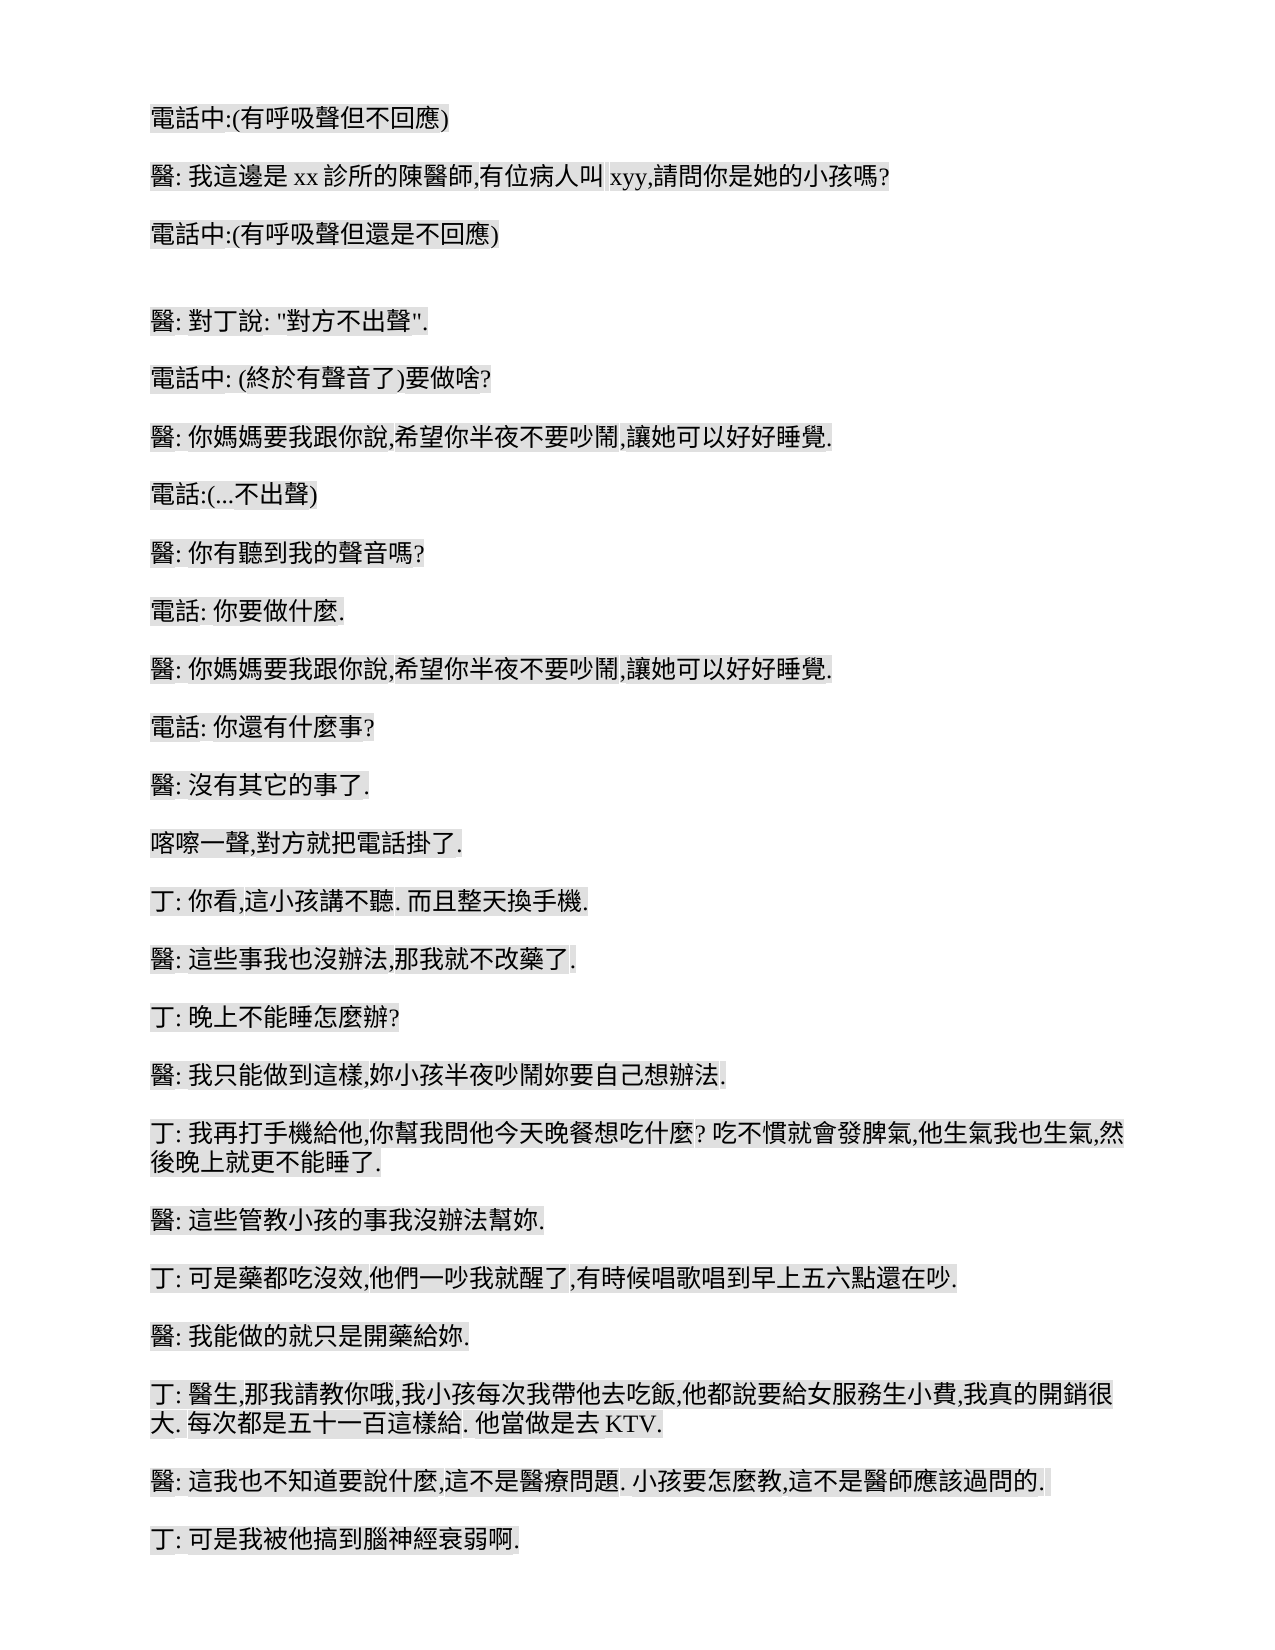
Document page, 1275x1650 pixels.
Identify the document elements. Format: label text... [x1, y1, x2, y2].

text 對於在台灣當精神科開業醫這樣一種幾乎完全不用大腦而只需要忍耐的工作,有時我都不知道該說害怕或無奈了,也許害怕的成份居多. 理性上任何難題我都很喜歡處理,越難越好,但如果你要處理的都是一些根本不是問題的問題,或是根本無法用理性來處理的問題或甚至對方只是把你當成藥頭,那真的很挫折. 十個病人之中,大約有六七個是這樣的一些 "病人",跟醫院的專業就診型態真是差很多. 當然不是全部或大多數的病人都這樣,也許只是少數,但一個少數往往就能讓你頭痛欲裂. 病患乙: 醫師,怎麼辦,我完蛋了. 醫: 我不是前天才開一個月的藥給妳,怎麼又來了? 乙: 你那個藥害我得了高血壓. 醫:(...無奈,我知道又要展開一場冗長而反覆且毫無意義的對話了) 怎麼說呢? 乙: 我昨天去買菜,跟那個賣菜的在聊天,她說人到五十歲就會有十個有八個有高血壓. 我一聽嚇死了,賣菜的很好心還給我兩排降血壓的藥. 醫: 妳過去有高血壓嗎? 乙: 沒有啊. 醫: 那麼高血壓不會在一天內形成. 妳有量嗎? 乙: 我有量啊,但我的血壓計是電子的不準. 醫: 妳血壓多少? 乙: 130/70 醫: 這樣很正常啊. 乙: 但是我擔心我有高血壓怎麼辦? 醫: 妳如果擔心就每天量個幾次血壓,然後量個兩三周記錄下來拿來給我看. 乙: 那我不就死定了我還等兩三周. 我昨天晚上就努力要找到你的電話,我要掛急診. 醫: 診所沒有在看急診. 乙: 那怎麼辦? 那我死定了. 醫: 妳沒有高血壓,如果不放心就每天量個幾次血壓,然後量個兩三周記錄下來給我看. 乙: 賣菜的很好心,我就把他給我的降血壓藥吃了,頭很暈,但是血壓真的有降了. 我在想頭暈是不是吃妳的藥引起的? 你看怎麼辦? 醫: 我說過了啊, 妳沒有高血壓,如果不放心就每天量個幾次血壓,然後量個兩三周記錄下來給我看. 乙:那我要不要先吃一些預防,萬一等血壓真的高起來就太遲了. 醫: 不需要吃藥去預防一個都還不存在的病,妳過去如果沒有高血壓,現在也沒有血壓高,為什麼要預防? 乙: 那你只會這樣說,你要幫我開降血壓藥啊. 醫: (....無言,頭開始痛) 乙: 還是妳也開賣菜的這種藥給我好了,妳要不要幫我看一下這個藥品質好不好. 醫: 我沒必要看賣菜的藥,因為妳根本不需要吃藥. 乙: 不吃藥怎麼行呢? 那萬一血壓高起來怎麼辦? 醫: 妳沒有高血壓,如果不放心就每天量個幾次血壓,然後量個兩三周記錄下來給我看. 乙: 可是,賣菜的說要先預防. 說不預防等它高起來就太慢了. 醫: 賣菜的是醫生嗎? 乙: 不是啊. 所以我來問你啊. 醫: 我已經說個很多次了,妳沒有高血壓,如果不放心就每天量個幾次血壓,然後量個兩三周記錄下來給我看. 乙: 那我該怎麼辦? 就這樣等死嗎? 醫: 妳沒有高血壓,如果不放心就每天量個幾次血壓,然後量個兩三周記錄下來給我看. 乙: 那你要幫我檢查啊. 醫: 我已經破例讓妳驗了許多次血,不要再驗了,妳每次的血液檢查報告都是滿分,非常健康,不像我都是滿江紅. 乙: 不然你開一些感冒藥讓我預防一下. 醫: 妳沒有感冒為什麼要吃感冒藥. 乙: 我要先預防啊. 醫: 感冒藥只能退燒止痛,無法預防感冒. 乙: 那我萬一得高血壓怎麼辦. 醫: 妳沒有高血壓,如果不放心就每天量個幾次血壓,然後量個兩三周記錄下來給我看. 乙: 那我怎麼辦呢? 不能就這樣等死啊,還好那個賣菜的有提醒我,你現在又跟她講的不一樣,那我該聽誰的? 醫: 妳要聽誰的我沒意見,我已經講很多遍了. 妳沒有高血壓,如果不放心就每天量個幾次血壓,然後量個兩三周記錄下來給我看. 乙: 可是這樣量會準嗎? 醫: 為什麼會不準? 乙: 怕萬一血壓計不準啊. 醫:(....無言) 乙: 你幫我看賣菜給我的藥,她給我兩種,說要搭配著吃,你看我一天要吃幾顆比較好. 醫: (...越來越無奈)我已經告訴妳怎麼做了,妳不需要吃藥,因為妳沒有高血壓,如果不放心就每天量個幾次血壓,然後量個兩三周記錄下來給我看. 乙: 妳看這一排紅色的是什麼樣的血壓藥,適不適合多吃. 醫: 妳是希望我跟妳說什麼呢? 乙: 我不能就這樣不管血壓高起來啊. 醫: 我不道怎麼表達了. 妳聽懂我在說什麼嗎? 乙: 懂啊,我又不是神經病怎麼會不懂. 你叫我不用管它有沒有高血壓就放著不用管. 醫: 我不是這個意思,我是說妳如果從來都沒有高血壓,現在也看不出血壓有高的跡象,為什麼要吃別人給妳的什麼降血壓呢? 乙: 我也知道賣菜的不是醫生,所我來找你開藥啊. 醫: (...無奈)妳是希望我做什麼? 乙: 我怎麼知道,你是醫生啊,賣菜的藥你又說不好,叫你開給我你又不要,那我怎麼辦? 我很忙,沒時間多說了,藥趕快開一開給我. 醫: (....努力忍耐再說一遍)我說過很多遍了,妳沒有高血壓,如果不放心就每天量個幾次血壓,然後量個兩三周記錄下來給我看. 如果真的有血壓問題我再開藥給你. 乙: 如果到時候真的有血壓高,腦已經傷到了,你要負責嗎? 醫: 如果妳不相信我說的,那妳為什麼不去給別的醫生看呢? 乙: 有啊,我看過好多醫師,他們都開一大堆藥給我,只有你最好笑,怎麼一直叫我不要吃藥? 你都不用做生意嗎? 醫: 我們已經講了半小時,妳去退掛號,我不開降血壓的藥給妳. 乙: 那血壓高起來怎麼辦? 你看我手臂上有一些紅疹,是不是血壓高引起的? 醫: 不是,夏天時皮膚上出幾個疹子很正常. 乙:那高血壓會引起什麼症狀? 醫: 是不是等妳真的有高血壓再說. 乙: 你要先跟我說有哪些症狀,我才有個心理準備. 醫: 現在妳最好的作法就是根本不要去擔心高血壓的問題. 乙: 那我過兩天去菜市場如果又遇到那個賣菜的我要怎麼說? 醫: (...無言,頭痛欲裂,一補尿快爆炸,心裏想我賺這個真的每一塊錢都是血汗錢,實在有夠痛苦)妳就說妳沒有高血壓. 乙: 那像我現在頭有點暈暈的,在你們醫學上來看是低血壓或高血壓? 醫: 我們是不是就講到這裏,妳去退掛號吧. 乙: 你再幫我量個血壓. 醫: 剛才不是幫妳量過了? 很正常啊. 乙: 那是剛才量的,現在可能又不一樣了. 醫: 好吧.我再幫妳量. 醫: 115/75 乙:哇!怎麼比剛才高?才幾分鐘就高出5!!你還說正常. 醫: 這樣的數值都在正常範圍. 乙: 那你覺得我要不要有時候血壓高就給它吃一顆賣菜給我的藥. 醫: 妳要怎麼吃藥我沒辦法干涉,但我已經講過很多遍. 妳沒有高血壓,如果不放心就每天量個幾次血壓,然後量個兩三周記錄下來給我看. 如果真的有高血壓,我再幫妳治療. 就這樣一直反覆講....好不容易講到第二個病人在催了. 於是丙進來了. 丙: 沒效啦,都不能睡. 你也開好一點的藥給我啊. 醫: 大約能睡幾個小時? 丙: 睡到中午才起來. 醫: 那你是幾點睡? 丙: 12點就去睡了. 醫: 所以你每天睡12個小時? 丙: 都不能睡,藥再加強一些,多給我幾顆. 醫: 睡12小時還不夠嗎? 丙: 夠啊,但是白天都睡不著. 醫: 為什麼白天也要睡. 丙: 閒閒沒事做你要我眼睛睜大大做什麼?恁爸有空當然就睡覺啊. 醫: 那你都不要上班嗎? 丙: 上班? 幹! 恁爸半夜兄弟如果打電話來叫再睏也要起來. 醫: 半夜起來做什麼? 丙: 喬事情啊. 醫: 那我就不改藥了,不用再加量. 丙: 你開一天兩顆不夠我吃啦. 一個月份我五天就吃完了. 醫: 如果你要這樣吃藥,那我沒辦法開給你. 丙: 有時候下面細漢仔要,我也分給他們吃. 醫: 藥不能拿給別人吃. 丙: 嘿嘿嘿,伊娘咧,大家沒藥都要來跟我拿. 醫: 你要再等18天後才能再來拿藥. 我不能開給你. 丙: 你要一天開10顆我才夠吃. 醫: 這種藥我建議頂多一天吃兩顆. 丙: 幹依娘兩顆不夠我塞牙縫. 醫: 你另請高明. 我只能開這樣的劑量. 丙: 那我自費好了,你是要講這個吧. 看多少錢你說. 醫: 自費我也不會開給你,不是錢的問題. 丙: 那我這陣子沒事情喬,不睡覺是要幹什麼? 要我去給鬼幹嗎? 醫: 我只能照醫療的常規開藥,不可能多開. 丙: 算了算了,兩顆就兩顆. 醫: 兩顆我也不能開,因為你還有兩個多禮拜的藥. 丙: 我不是說分給別人吃了,而且我有時候一次就給它吃10顆. 我七仔(馬子)說,哦,你足勇ㄟ呢~ 吃藥吃這麼多還這麼硬,依娘咧,身體都壞了了了還硬. 醫: 你去退掛號. 丙: 我人都來了,不然你也開幾顆胃藥給我,每天肚子當酒桶. ...好不容易又看完了一個病人. 下一個換丁. 丁: 還是都不能睡怎麼辦? 醫: 這個藥沒效嗎? 丁: 沒有效,半夜還是會起來. 醫: 半夜自己會醒來? 丁: 啥咪自己醒來,現在小孩放暑假,那兩個唸高中的整天帶一些同學來家裏唱歌打線上遊戲,吵吵鬧鬧的我怎麼睡? 醫: 妳是說藥可以幫助妳睡,但妳的小孩半夜都還在聚會玩樂? 丁: 吵到連隔壁都在罵. 醫: 那我就沒辦法了. 丁: 你要幫我調整藥物,加重一點,看能不能吵不醒. 醫: 妳應該叫他們半夜不要唱歌吵鬧,怎麼是要求加藥? 丁: 他們如果會聽,那我就不用來找你加藥了. 醫: 可是,哪有人藉助大量安眠藥來抵抗吵鬧的道理? 丁: 那我現在打手機,你幫我跟我小孩說,叫他不要半夜再帶同學來客廳亂整晚. 醫: 這應該是妳當媽媽的要自己去跟小孩講,醫生沒有權力叫別人半夜不要吵鬧. 丁: 來來來, 我打了手機,你跟我說.(說完便把手機遞過來) 醫: (...無奈接起電話)喂,你是誰誰誰的小孩嗎? 電話中: (...對方不回答) 醫: 請問你是誰誰誰的小孩嗎? 電話中:(有呼吸聲但不回應) 醫: 我這邊是xx診所的陳醫師,有位病人叫xyy,請問你是她的小孩嗎? 電話中:(有呼吸聲但還是不回應) 醫: 對丁說: "對方不出聲". 電話中: (終於有聲音了)要做啥? 醫: 你媽媽要我跟你說,希望你半夜不要吵鬧,讓她可以好好睡覺. 電話:(...不出聲) 醫: 你有聽到我的聲音嗎? 電話: 你要做什麼. 醫: 你媽媽要我跟你說,希望你半夜不要吵鬧,讓她可以好好睡覺. 電話: 你還有什麼事? 醫: 沒有其它的事了. 喀嚓一聲,對方就把電話掛了. 丁: 你看,這小孩講不聽. 而且整天換手機. 醫: 這些事我也沒辦法,那我就不改藥了. 丁: 晚上不能睡怎麼辦? 醫: 我只能做到這樣,妳小孩半夜吵鬧妳要自己想辦法. 丁: 我再打手機給他,你幫我問他今天晚餐想吃什麼? 吃不慣就會發脾氣,他生氣我也生氣,然後晚上就更不能睡了. 醫: 這些管教小孩的事我沒辦法幫妳. 丁: 可是藥都吃沒效,他們一吵我就醒了,有時候唱歌唱到早上五六點還在吵. 醫: 我能做的就只是開藥給妳. 丁: 醫生,那我請教你哦,我小孩每次我帶他去吃飯,他都說要給女服務生小費,我真的開銷很大. 每次都是五十一百這樣給. 他當做是去KTV. 醫: 這我也不知道要說什麼,這不是醫療問題. 小孩要怎麼教,這不是醫師應該過問的. 丁: 可是我被他搞到腦神經衰弱啊. 醫: 那我除了開藥也沒有更好的方法. 我沒辦法幫妳教小孩. 丁: 那你就多開起顆藥給我. 有時藥物都被我小孩他給拿去吃了,睡到下午四五點才要起來吃早餐. 醫: 那我還是一樣只能開這樣的劑量,沒法多開. 藥物要收好,不要讓別人拿去吃. 丁: (開始大篇幅形容他的小孩多帥多聰明,不管她藥怎麼藏,她小孩都還是可以找得出來.從小老師就說他反應很快,都說我很會生,生這小孩這麼帥....) 醫: (努力嗯嗯啊啊是喔...努力想辦法讓她不要再說了,我已經一整個下午滴水未進,小便憋到爆,午餐泡麵一碗,晚餐得忍住到十點才能吃) 這就是我一整天的工作內容,算起來,三個病人,扣掉一個講半個多小時後退掛號的不算,剩下兩個病人大約可以跟健保局一共申請八百七十元,扣掉藥費成本,如此賣命工作大約可賺到少於七百元. 若再計入其它成本,當然就是虧損. 這也難怪為什麼醫師一窩蜂跑去做醫學美容了. 我看過跳槽改做醫美的同學們的執業情形,真的很令人羨慕. 來 "就診" 的似乎是一些看不出來身上哪裡有缺陷的人. 她們的所謂 "問題" 不外就是屁股不夠翹,胸不不夠大不夠挺,皮膚不夠白嫩. 幾天來打幾個雷射打幾支針就是十幾萬起跳,而且往往都可以不用報稅沒人知道喔. 所謂 "醫療" 過程中,更是幸福滿分. 我見過一個女生趴著,拉下褲子,露出白白嫩嫩的翹臀,由我的同學在她屁股上為她除去一些必須用十萬倍顯微鏡才看得見的小小小小小小黑斑. 一邊溫柔除斑,一邊深情聊天,真是十分幸福的工作. 人家做一天的收入,我差不多要做一個月或甚至一年,做到精疲力竭,許多時候我都覺得自己已經累到瀕臨死亡的邊緣. 再過三天,就是董事長台北地檢署蒙難兩周年紀念日,再過八天,依照某個病的權威醫師兩年前的預言,再過八天我就會慢慢凍住,變成跟霍金一樣,只剩腦子還能動. 還好這個預言顯然不會實現,反倒是累斃暴斃的過勞死似乎比較有可能. 看精神病人很容易,看精神官能症卻很難,因為它實在不該說是一種病,而比較像一種個性,而個性是無法改變的,至於個性以外的社會問題或家庭問題或經濟問題,除非我不是一個醫生而是一個國家或許才有可能解決. 環顧半生滄桑,我給了命,也給了錢,幾乎一無所有,不知道還能給出一些什麼了. 還記得電影梅蘭芳講的那些話嗎? 梅蘭芳爺爺要他有生之年幫他辦一件事,要他別再讓戲子被人瞧不起,梅蘭芳拿命反抗日軍邀約演出,他說他常想起爺爺要他辦的事,他說: "我不知道自己還能做些什麼,我能做的就只是這樣了." [150, 75, 1125, 1555]
